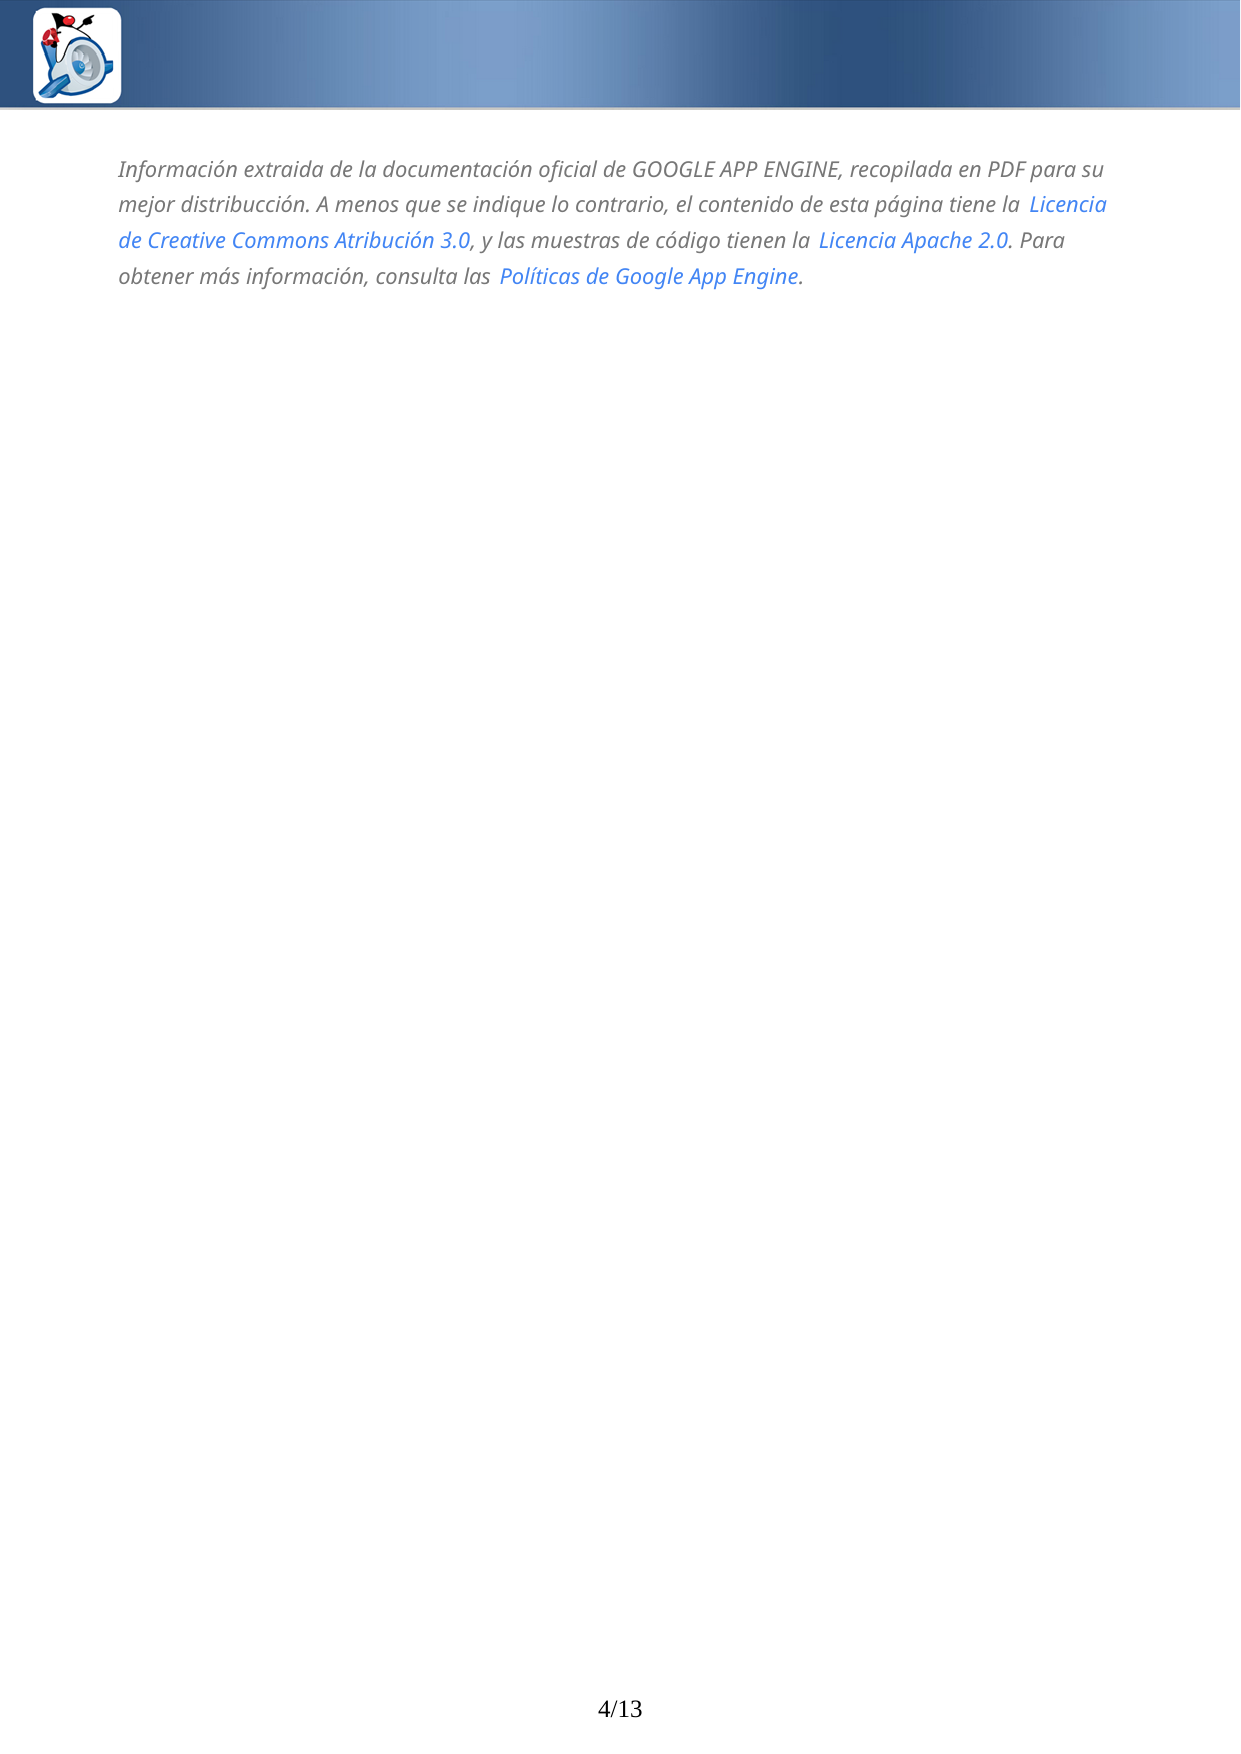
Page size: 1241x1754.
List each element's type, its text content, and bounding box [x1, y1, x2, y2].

text Información extraida de la documentación oficial de GOOGLE APP ENGINE, recopilada en PDF para su mejor distribucción. A menos que se indique lo contrario, el contenido de esta página tiene la Licencia de Creative Commons Atribución 3.0, y las muestras de código tienen la Licencia Apache 2.0. Para obtener más información, consulta las Políticas de Google App Engine. [118, 153, 1122, 291]
picture [0, 0, 1241, 110]
